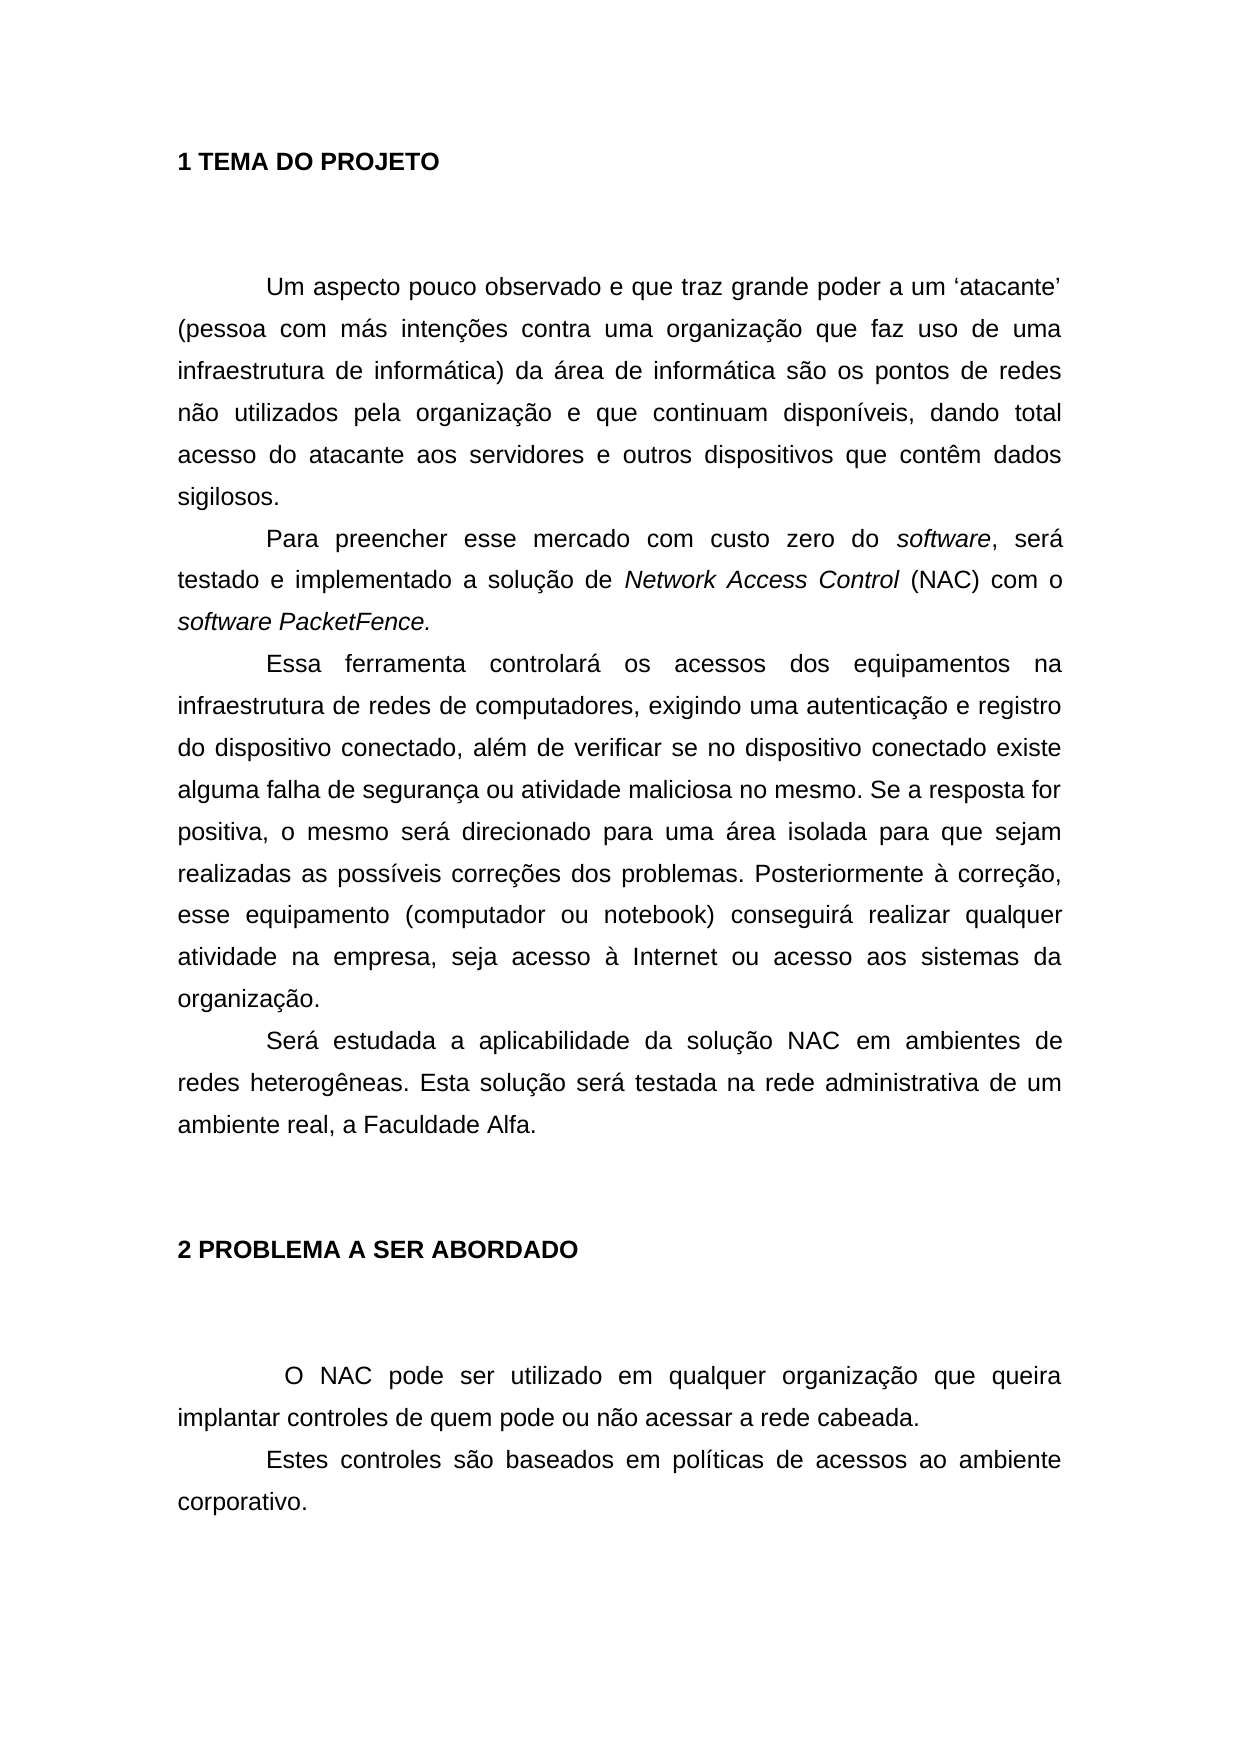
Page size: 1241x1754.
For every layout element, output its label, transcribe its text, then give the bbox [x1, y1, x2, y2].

text Será estudada a aplicabilidade da solução NAC em ambientes de redes heterogêneas. Esta solução será testada na rede administrativa de um ambiente real, a Faculdade Alfa. [177, 1027, 1063, 1139]
text Estes controles são baseados em políticas de acessos ao ambiente corporativo. [177, 1446, 1063, 1515]
text O NAC pode ser utilizado em qualquer organização que queira implantar controles de quem pode ou não acessar a rede cabeada. [177, 1320, 1063, 1432]
text 2 PROBLEMA A SER ABORDADO [177, 1236, 1063, 1264]
text Para preencher esse mercado com custo zero do software, será testado e implementado a solução de Network Access Control (NAC) com o software PacketFence. [177, 524, 1063, 636]
text Essa ferramenta controlará os acessos dos equipamentos na infraestrutura de redes de computadores, exigindo uma autenticação e registro do dispositivo conectado, além de verificar se no dispositivo conectado existe alguma falha de segurança ou atividade maliciosa no mesmo. Se a resposta for positiva, o mesmo será direcionado para uma área isolada para que sejam realizadas as possíveis correções dos problemas. Posteriormente à correção, esse equipamento (computador ou notebook) conseguirá realizar qualquer atividade na empresa, seja acesso à Internet ou acesso aos sistemas da organização. [177, 650, 1063, 1013]
text Um aspecto pouco observado e que traz grande poder a um ‘atacante’ (pessoa com más intenções contra uma organização que faz uso de uma infraestrutura de informática) da área de informática são os pontos de redes não utilizados pela organização e que continuam disponíveis, dando total acesso do atacante aos servidores e outros dispositivos que contêm dados sigilosos. [177, 273, 1063, 511]
text 1 TEMA DO PROJETO [177, 148, 1063, 176]
